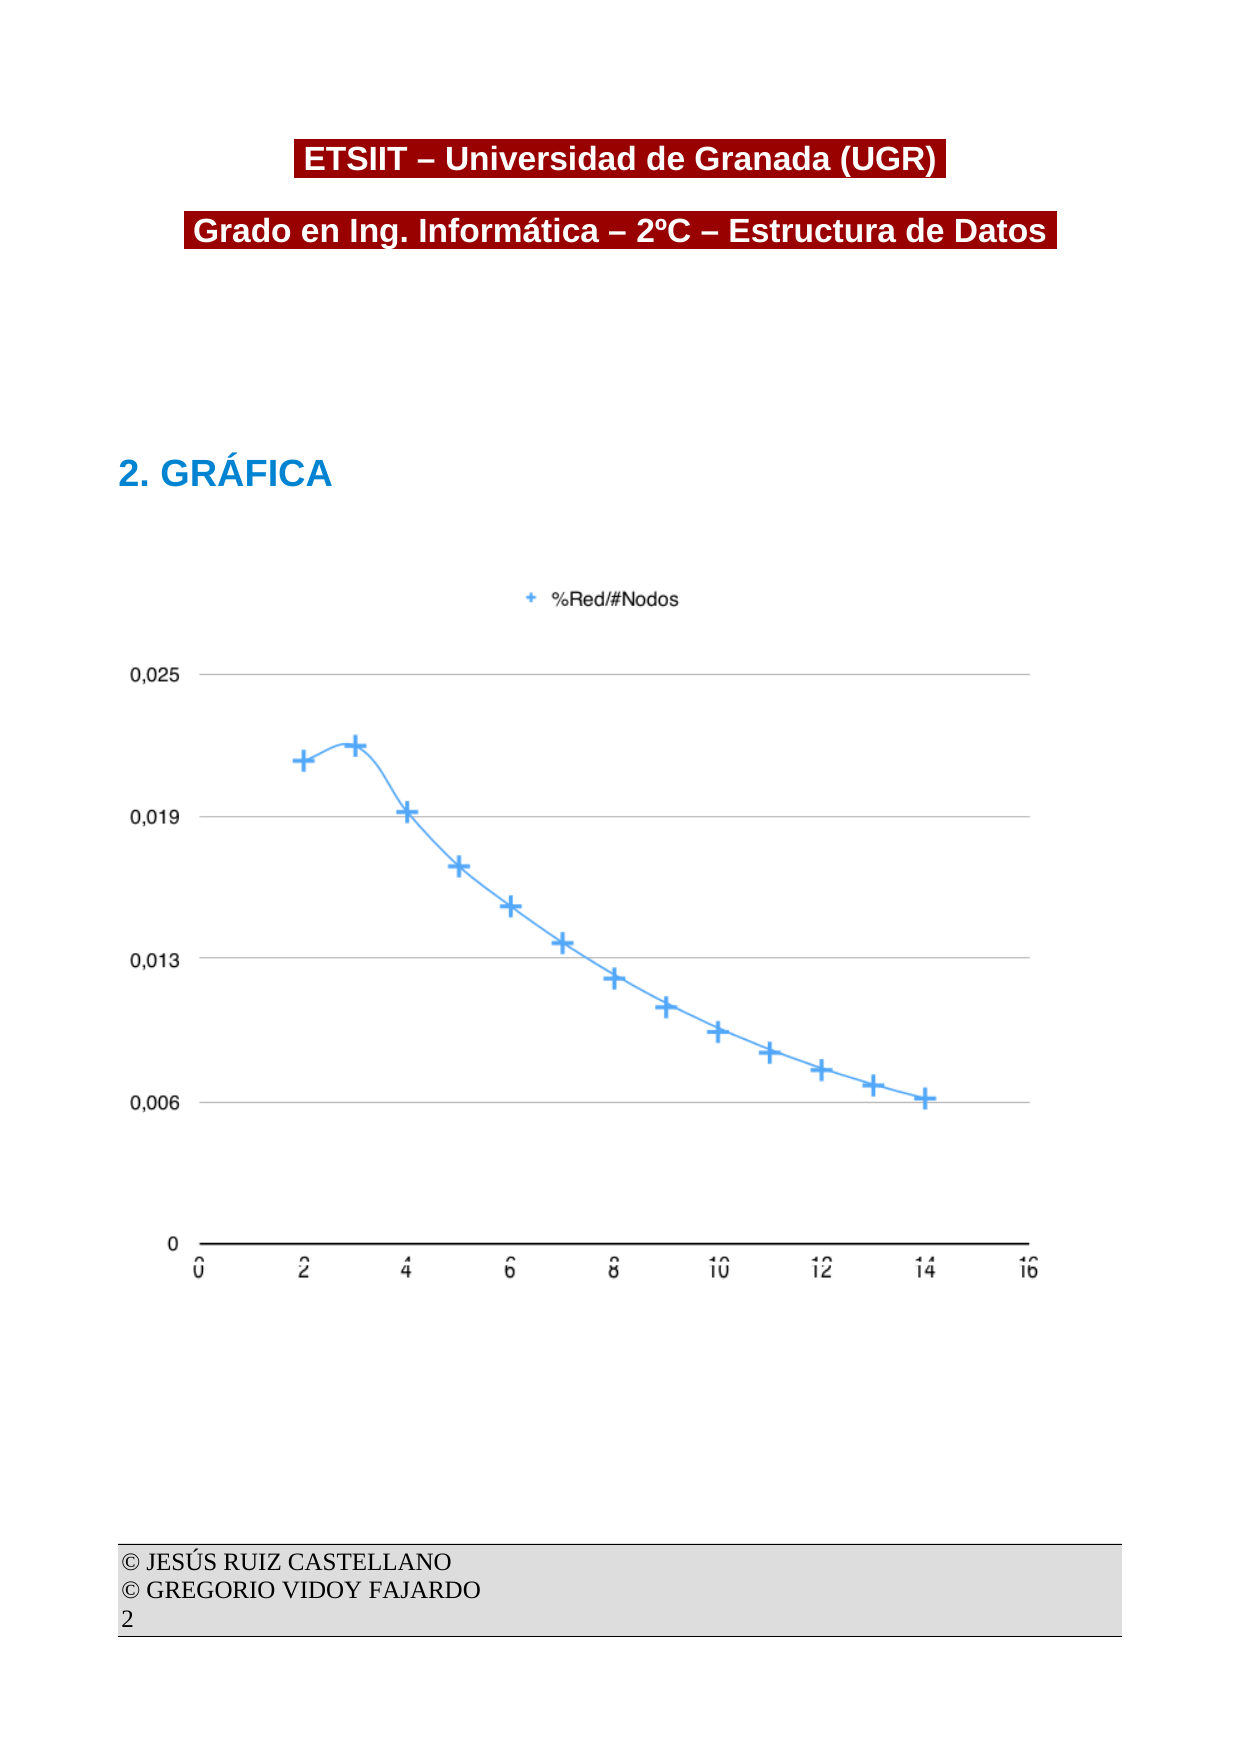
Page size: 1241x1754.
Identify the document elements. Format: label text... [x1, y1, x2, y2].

picture [109, 572, 1123, 1287]
subtitle 2. GRÁFICA [118, 451, 1122, 495]
